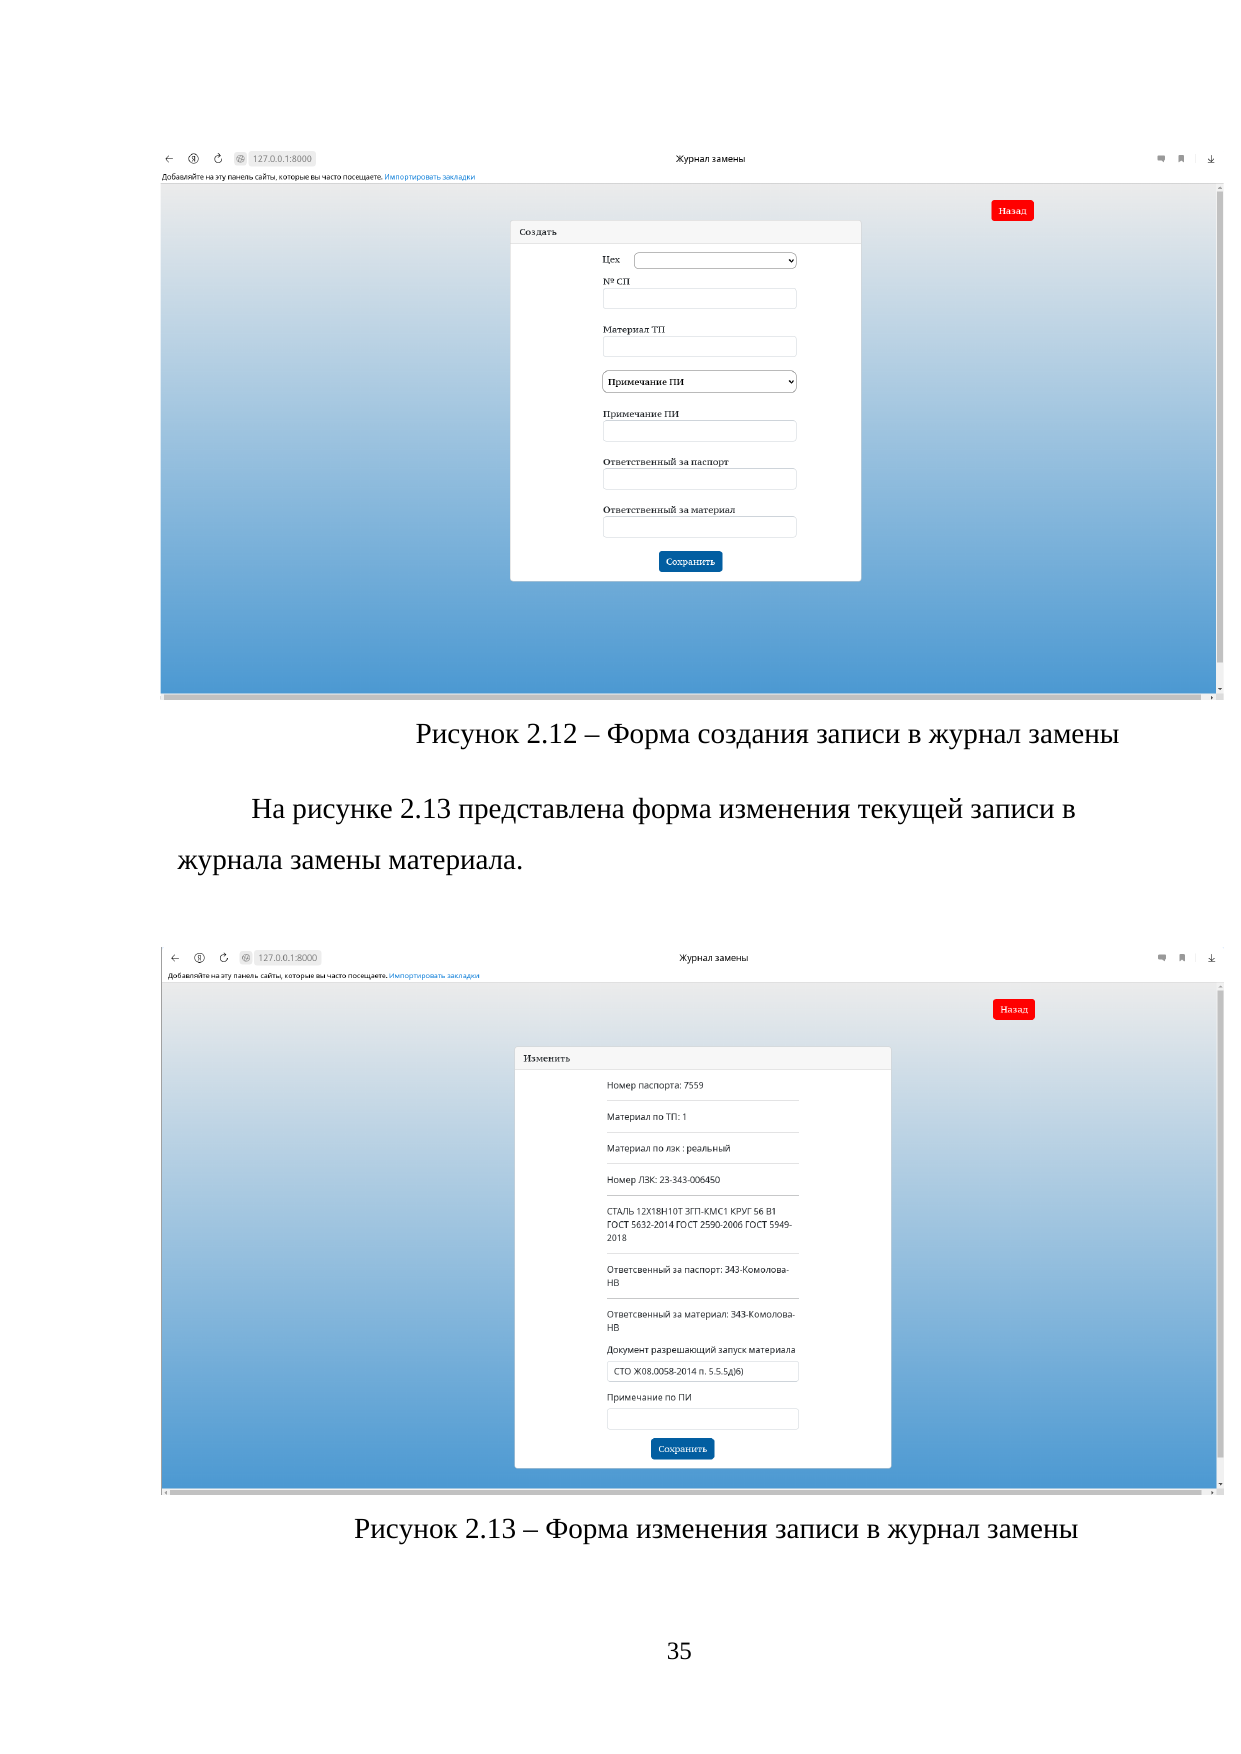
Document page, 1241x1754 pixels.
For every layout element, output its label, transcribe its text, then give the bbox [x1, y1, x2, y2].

text Рисунок 2.12 – Форма создания записи в журнал замены [177, 700, 1181, 750]
picture [160, 151, 1224, 700]
text На рисунке 2.13 представлена форма изменения текущей записи в журнала замены материала. [177, 792, 1181, 875]
picture [161, 947, 1224, 1495]
text [177, 917, 1181, 947]
text Рисунок 2.13 – Форма изменения записи в журнал замены [177, 1495, 1181, 1545]
